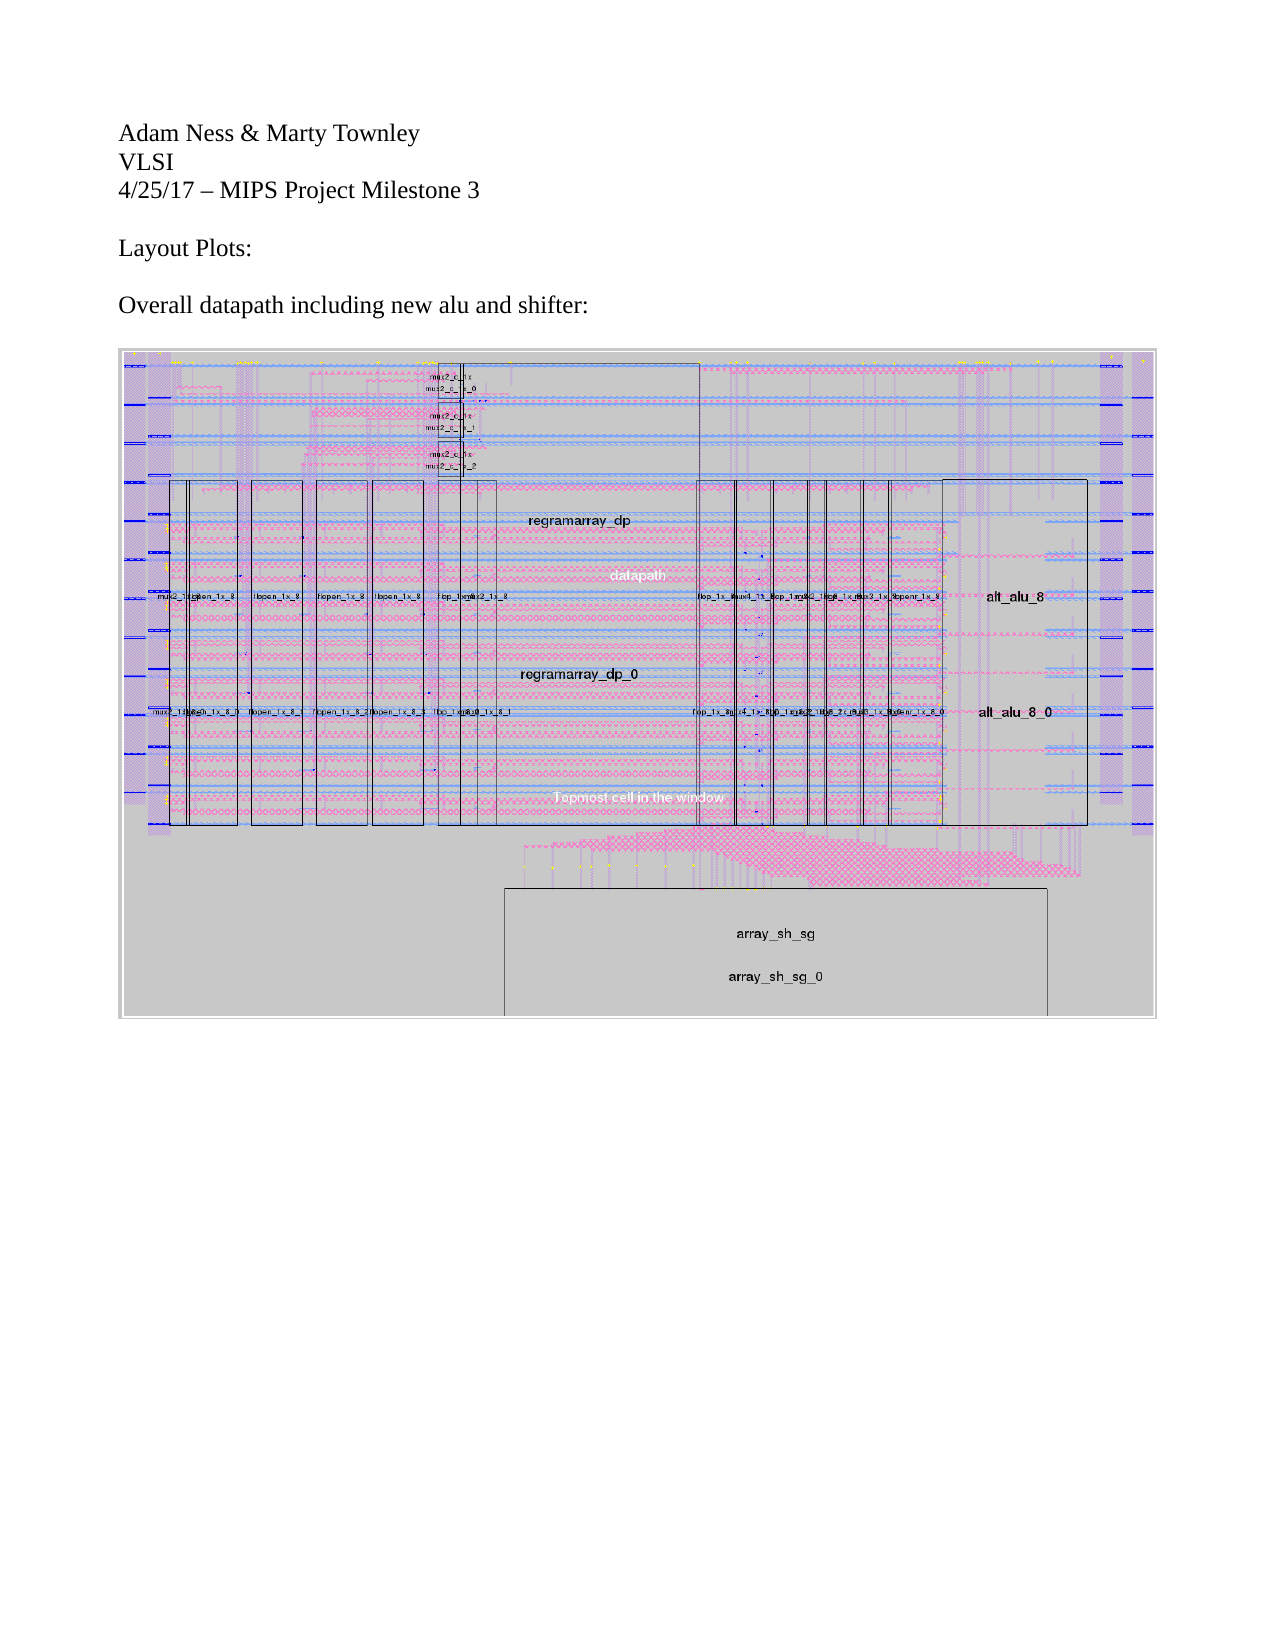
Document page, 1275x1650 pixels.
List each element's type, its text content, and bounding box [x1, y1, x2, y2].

picture [118, 348, 1157, 1019]
text Overall datapath including new alu and shifter: [118, 291, 1157, 319]
text 4/25/17 – MIPS Project Milestone 3 [118, 176, 1157, 204]
text Adam Ness & Marty Townley [118, 118, 1157, 147]
text VLSI [118, 147, 1157, 176]
text Layout Plots: [118, 233, 1157, 262]
